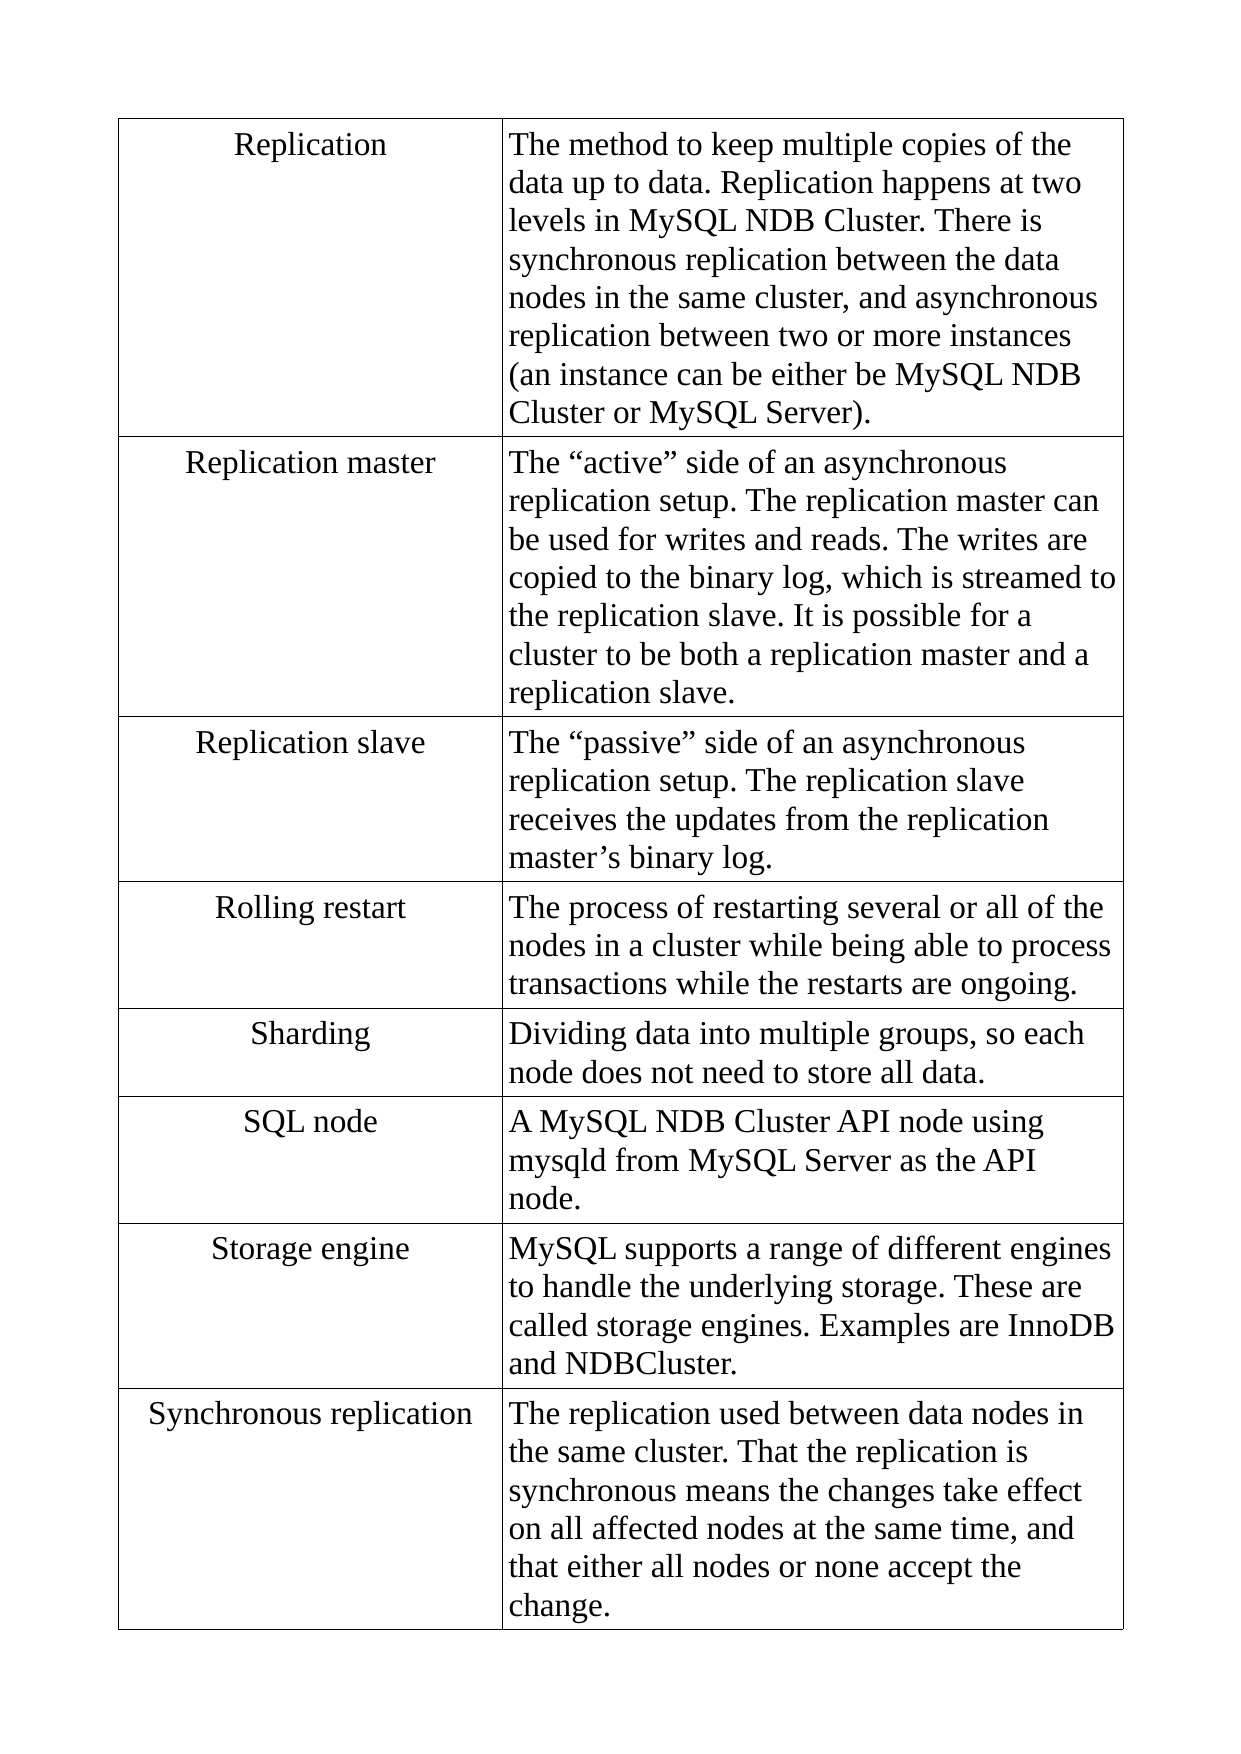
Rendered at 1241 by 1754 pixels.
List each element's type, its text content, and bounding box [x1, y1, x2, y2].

table_cell The process of restarting several or all of the nodes in a cluster while being able to process transactions while the restarts are ongoing. [503, 882, 1123, 1008]
table_cell Sharding [119, 1009, 502, 1096]
table_cell Rolling restart [119, 882, 502, 1008]
table_cell Dividing data into multiple groups, so each node does not need to store all data. [503, 1009, 1123, 1096]
table_cell Storage engine [119, 1224, 502, 1387]
table_cell The method to keep multiple copies of the data up to data. Replication happens at two levels in MySQL NDB Cluster. There is synchronous replication between the data nodes in the same cluster, and asynchronous replication between two or more instances (an instance can be either be MySQL NDB Cluster or MySQL Server). [503, 119, 1123, 436]
table_cell SQL node [119, 1097, 502, 1222]
table_cell Replication [119, 119, 502, 436]
table_cell Replication master [119, 437, 502, 716]
table_cell The “passive” side of an asynchronous replication setup. The replication slave receives the updates from the replication master’s binary log. [503, 717, 1123, 881]
table_cell MySQL supports a range of different engines to handle the underlying storage. These are called storage engines. Examples are InnoDB and NDBCluster. [503, 1224, 1123, 1387]
table_cell The replication used between data nodes in the same cluster. That the replication is synchronous means the changes take effect on all affected nodes at the same time, and that either all nodes or none accept the change. [503, 1389, 1123, 1629]
table_cell Synchronous replication [119, 1389, 502, 1629]
table_cell The “active” side of an asynchronous replication setup. The replication master can be used for writes and reads. The writes are copied to the binary log, which is streamed to the replication slave. It is possible for a cluster to be both a replication master and a replication slave. [503, 437, 1123, 716]
table_cell Replication slave [119, 717, 502, 881]
table_cell A MySQL NDB Cluster API node using mysqld from MySQL Server as the API node. [503, 1097, 1123, 1222]
